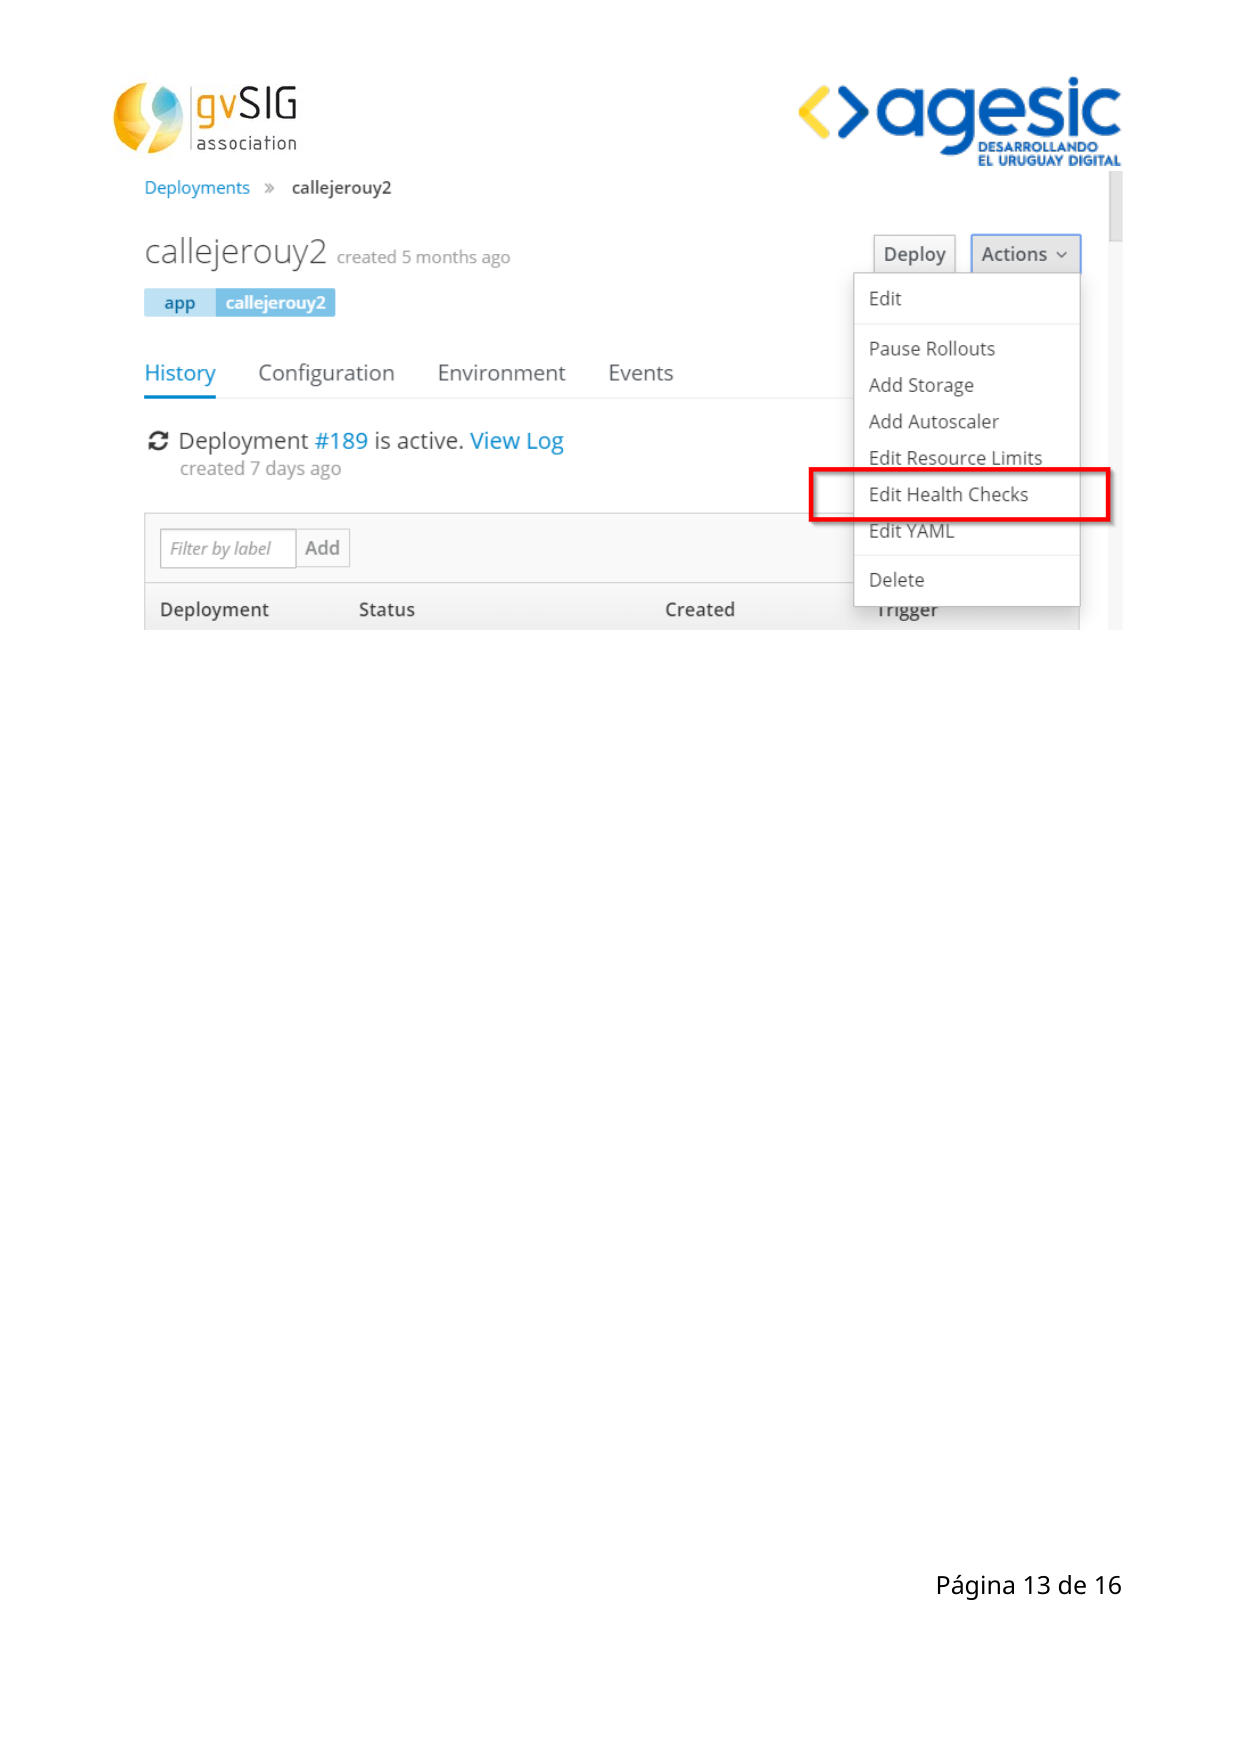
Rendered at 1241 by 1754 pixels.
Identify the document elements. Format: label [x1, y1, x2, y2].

picture [97, 69, 312, 167]
picture [798, 76, 1122, 166]
picture [118, 171, 1123, 630]
